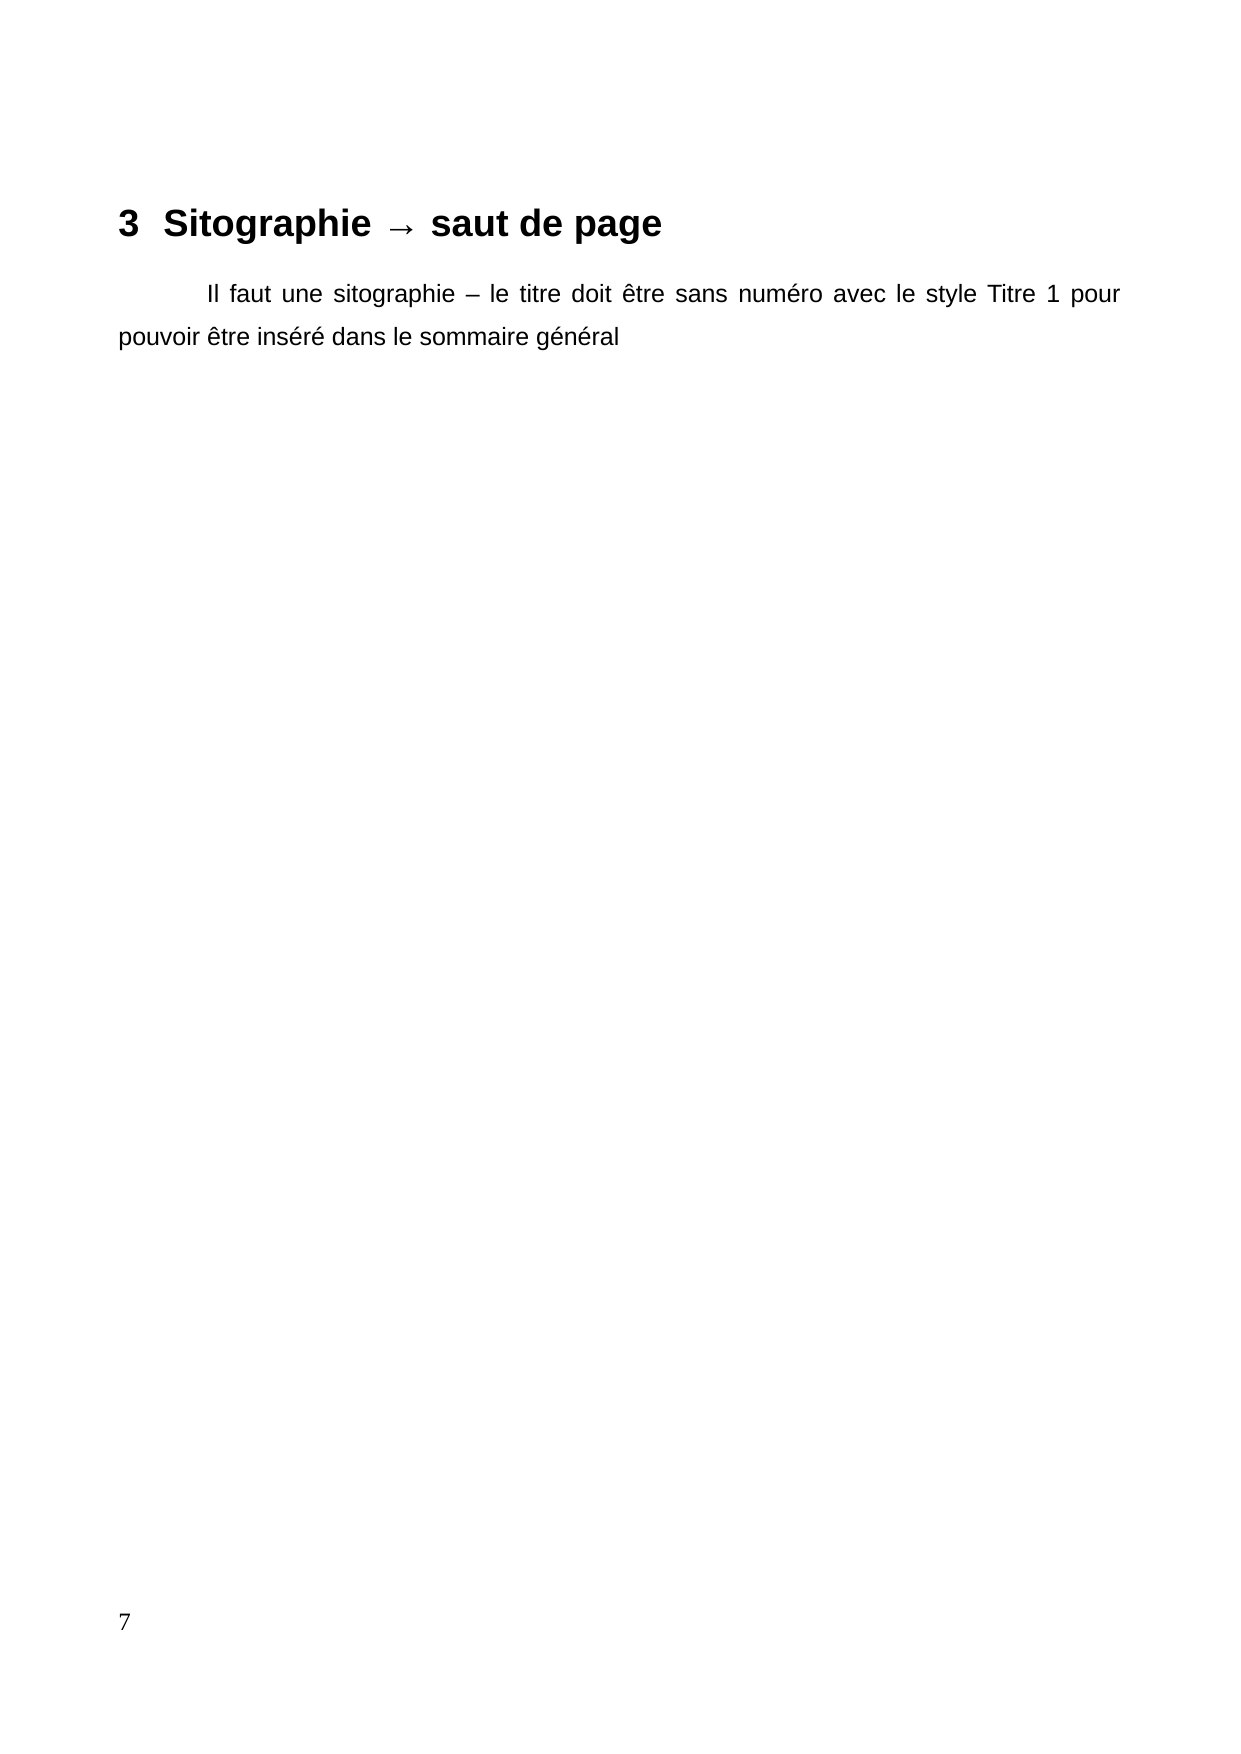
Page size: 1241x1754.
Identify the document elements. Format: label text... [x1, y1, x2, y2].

text Il faut une sitographie – le titre doit être sans numéro avec le style Titre 1 pour pouvoir être inséré dans le sommaire général [118, 279, 1122, 351]
subtitle Sitographie → saut de page [118, 201, 1122, 244]
